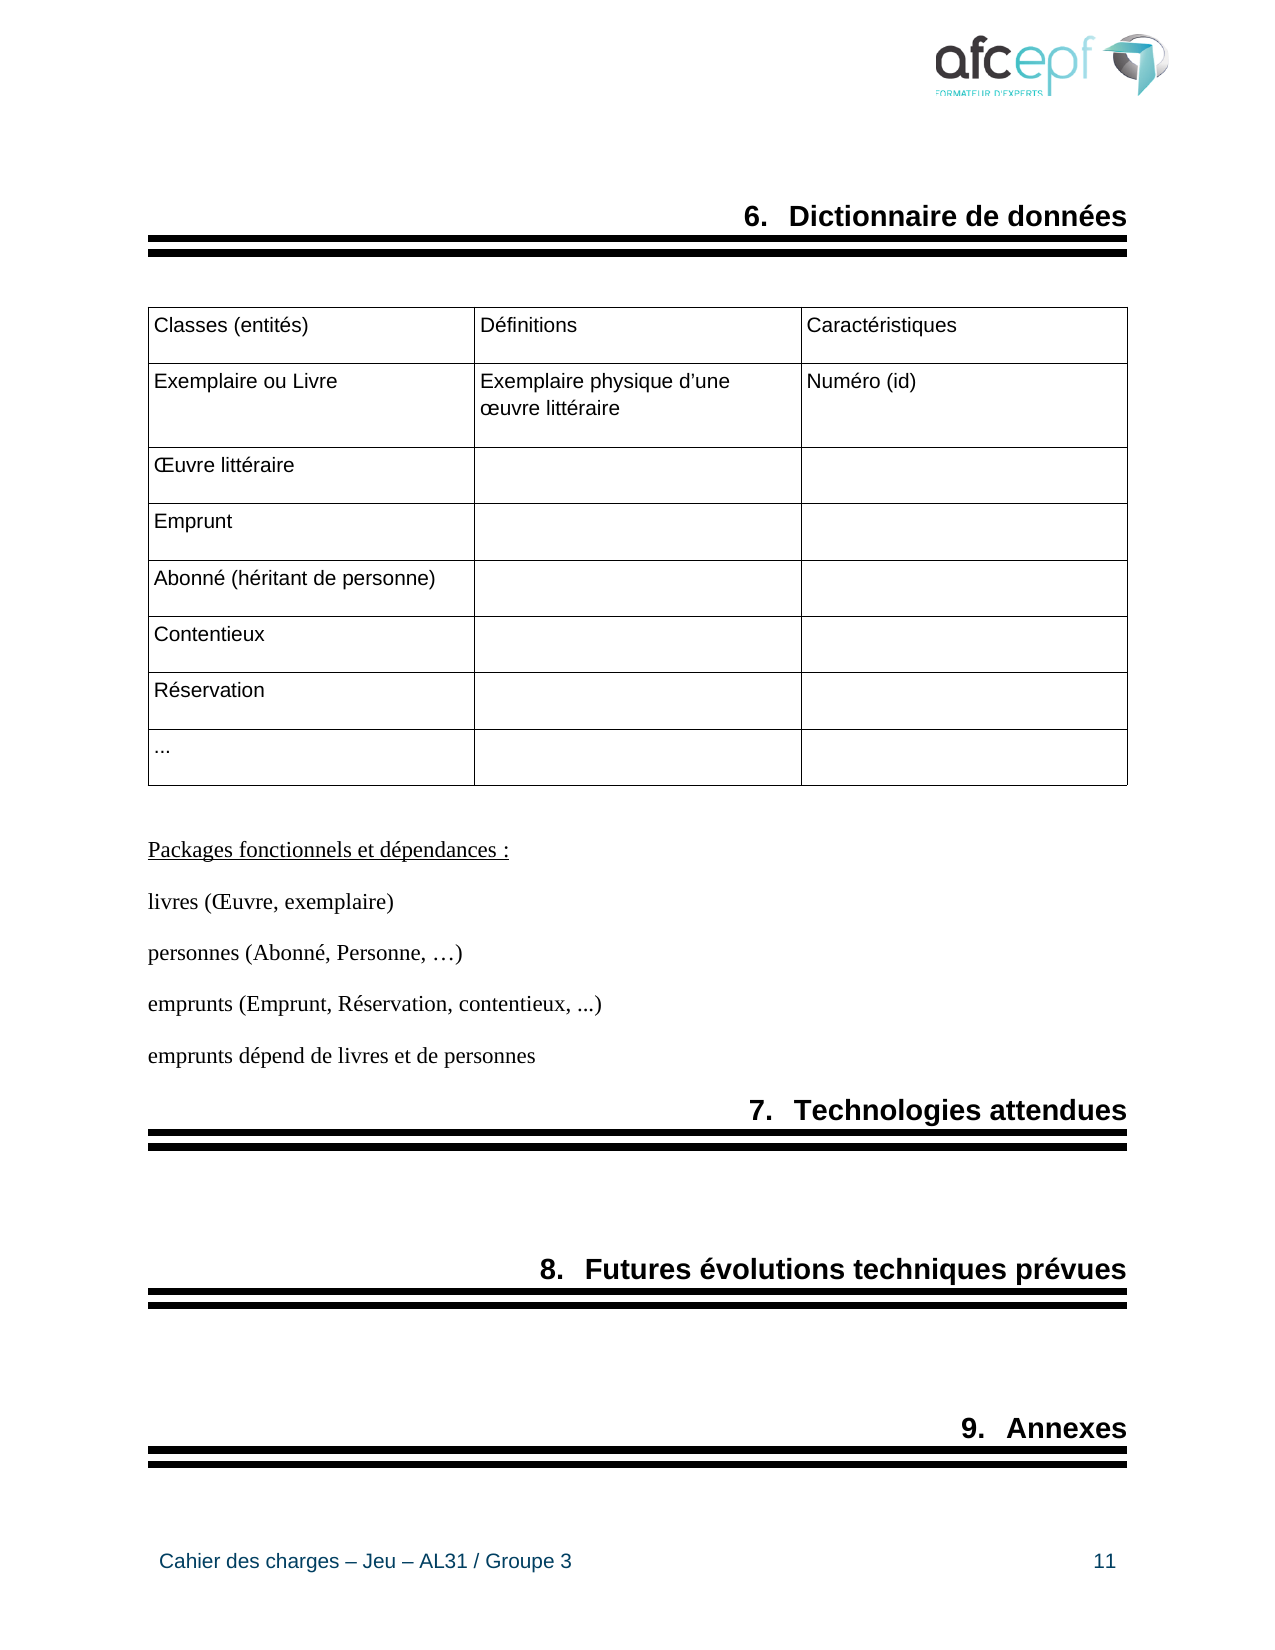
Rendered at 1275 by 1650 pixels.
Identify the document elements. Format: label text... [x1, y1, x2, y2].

table_header Définitions [475, 308, 801, 363]
table_cell Numéro (id) [802, 364, 1127, 447]
table_header Classes (entités) [149, 308, 474, 363]
subtitle Technologies attendues [148, 1093, 1127, 1129]
table_cell Abonné (héritant de personne) [149, 561, 474, 616]
text livres (Œuvre, exemplaire) [148, 888, 1127, 914]
subtitle [148, 1454, 1127, 1461]
table_cell [802, 561, 1127, 616]
table_cell Exemplaire physique d’une œuvre littéraire [475, 364, 801, 447]
subtitle Annexes [148, 1411, 1127, 1446]
table_cell [802, 730, 1127, 785]
table_cell ... [149, 730, 474, 785]
table_cell [802, 617, 1127, 672]
table_cell [475, 617, 801, 672]
table_cell Emprunt [149, 504, 474, 559]
picture [935, 33, 1169, 98]
text emprunts dépend de livres et de personnes [148, 1042, 1127, 1068]
subtitle [148, 1136, 1127, 1143]
subtitle [148, 1295, 1127, 1302]
subtitle Dictionnaire de données [148, 199, 1127, 235]
table_cell Réservation [149, 673, 474, 728]
table_cell [475, 448, 801, 503]
table_cell [802, 448, 1127, 503]
text Packages fonctionnels et dépendances : [148, 836, 1127, 863]
table_cell Œuvre littéraire [149, 448, 474, 503]
table_header Caractéristiques [802, 308, 1127, 363]
table_cell [802, 504, 1127, 559]
text emprunts (Emprunt, Réservation, contentieux, ...) [148, 990, 1127, 1017]
subtitle Futures évolutions techniques prévues [148, 1252, 1127, 1288]
table_cell [802, 673, 1127, 728]
subtitle [148, 242, 1127, 249]
table_cell [475, 561, 801, 616]
table_cell [475, 673, 801, 728]
table_cell [475, 730, 801, 785]
table_cell Exemplaire ou Livre [149, 364, 474, 447]
text personnes (Abonné, Personne, …) [148, 939, 1127, 965]
table_cell Contentieux [149, 617, 474, 672]
table_cell [475, 504, 801, 559]
